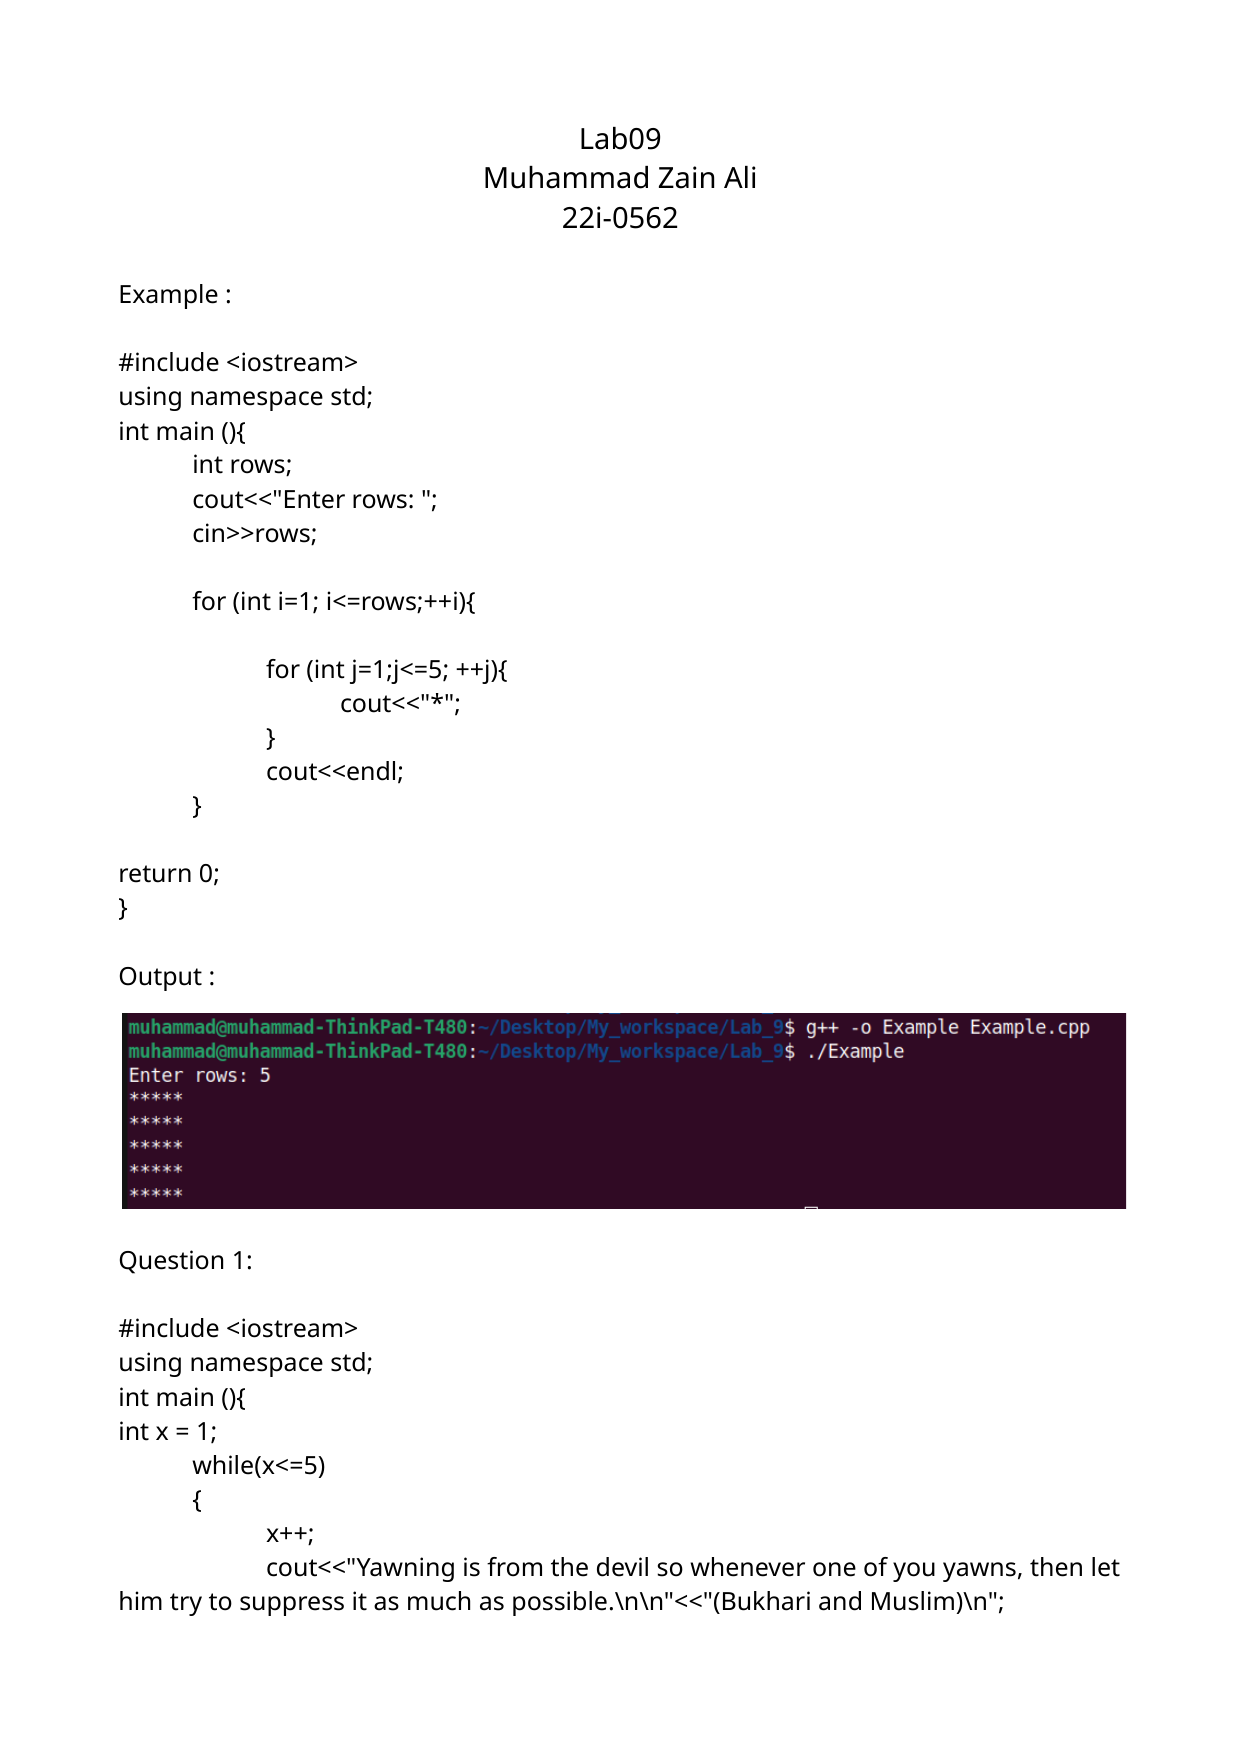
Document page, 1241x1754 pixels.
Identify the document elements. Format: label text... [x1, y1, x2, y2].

text int rows; [118, 447, 1122, 481]
text for (int j=1;j<=5; ++j){ [118, 652, 1122, 686]
text using namespace std; [118, 379, 1122, 413]
text cout<<endl; [118, 754, 1122, 788]
text Lab09 [118, 118, 1122, 158]
text #include <iostream> [118, 1311, 1122, 1345]
text #include <iostream> [118, 345, 1122, 379]
picture [122, 1013, 1127, 1209]
text Muhammad Zain Ali [118, 158, 1122, 197]
text int main (){ [118, 413, 1122, 447]
text while(x<=5) [118, 1447, 1122, 1481]
text x++; [118, 1515, 1122, 1549]
text Example : [118, 277, 1122, 311]
text for (int i=1; i<=rows;++i){ [118, 583, 1122, 617]
text Output : [118, 958, 1122, 992]
text cout<<"Enter rows: "; [118, 481, 1122, 515]
text Question 1: [118, 1243, 1122, 1277]
text cout<<"*"; [118, 686, 1122, 720]
text cout<<"Yawning is from the devil so whenever one of you yawns, then let him try to suppress it as much as possible.\n\n"<<"(Bukhari and Muslim)\n"; [118, 1549, 1122, 1618]
text int x = 1; [118, 1413, 1122, 1447]
text } [118, 890, 1122, 924]
text 22i-0562 [118, 197, 1122, 237]
text int main (){ [118, 1379, 1122, 1413]
text return 0; [118, 856, 1122, 890]
text cin>>rows; [118, 515, 1122, 549]
text using namespace std; [118, 1345, 1122, 1379]
text } [118, 788, 1122, 822]
text { [118, 1481, 1122, 1515]
text } [118, 720, 1122, 754]
